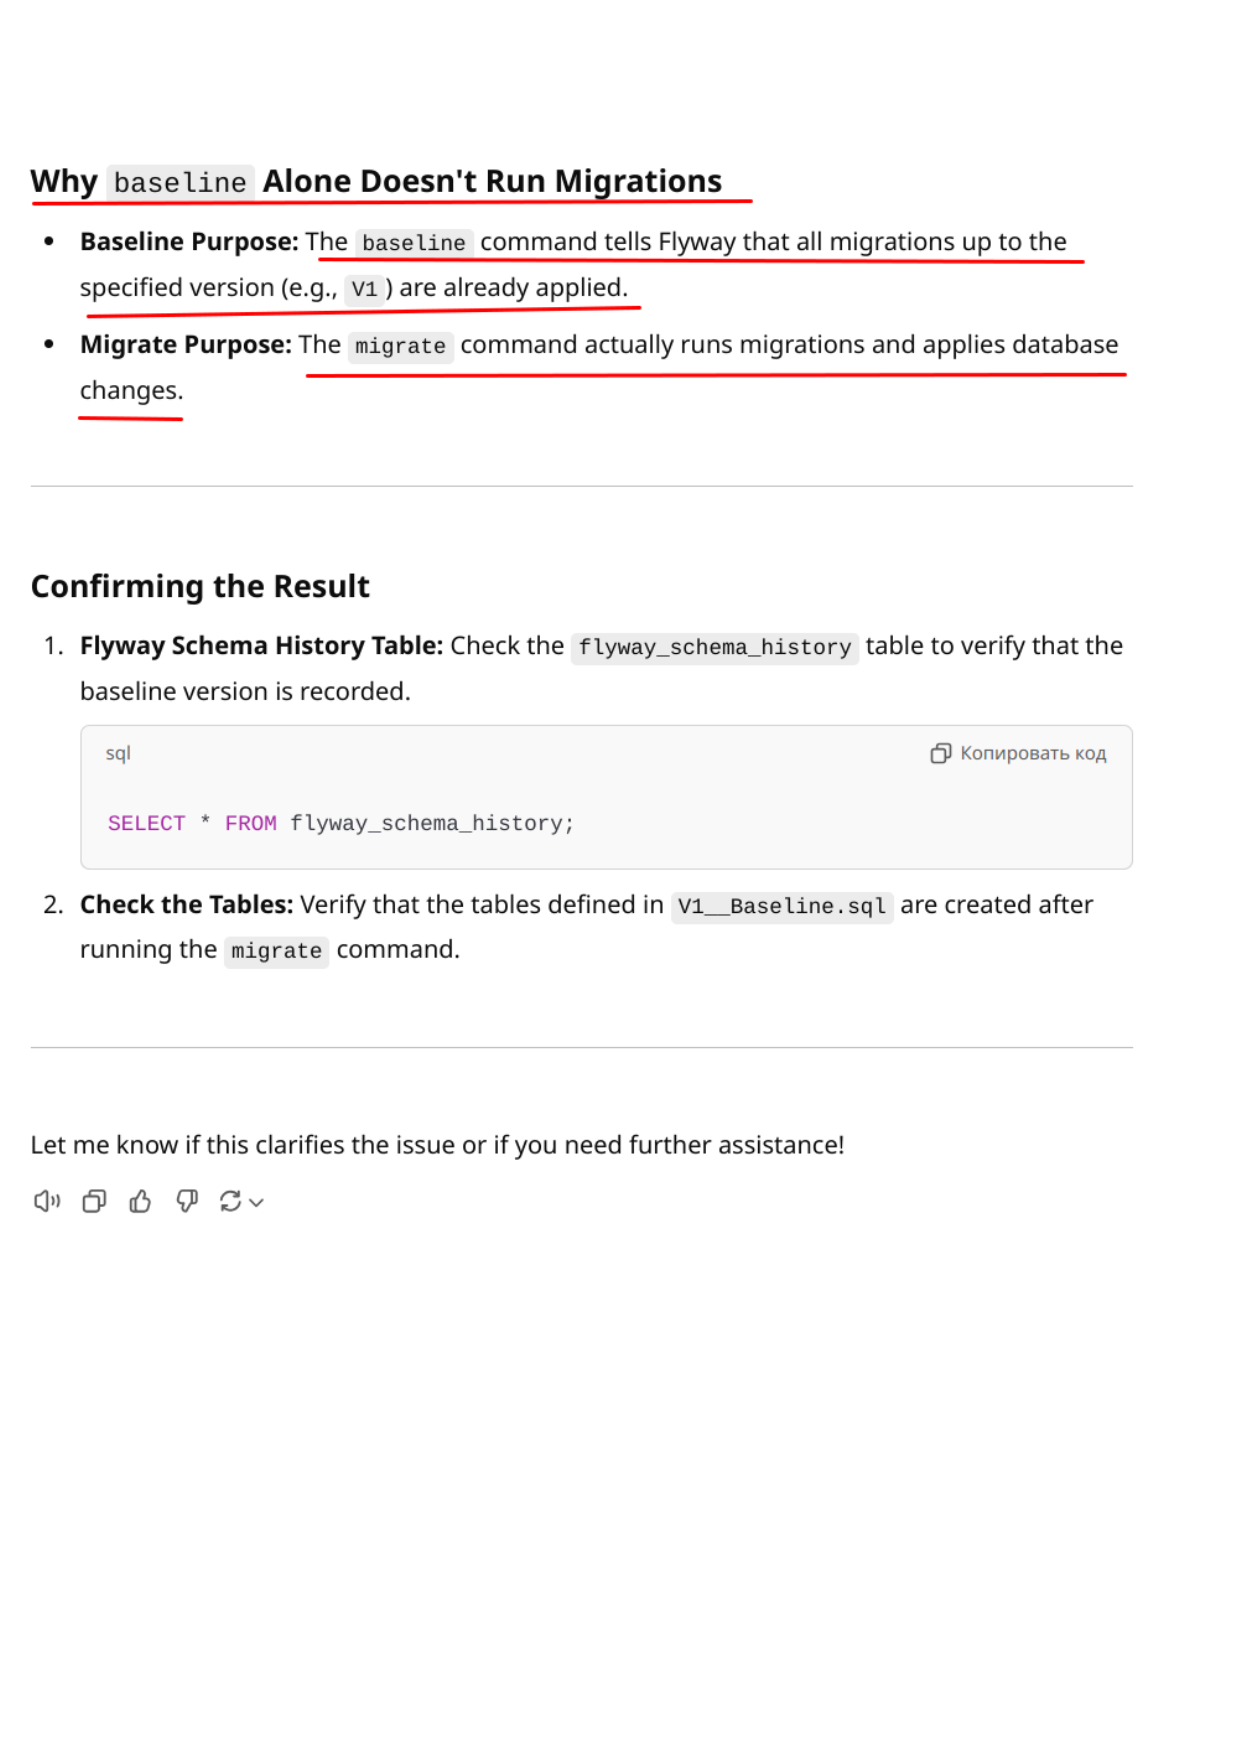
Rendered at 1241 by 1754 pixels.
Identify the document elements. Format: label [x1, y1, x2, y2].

picture [0, 135, 1241, 1228]
